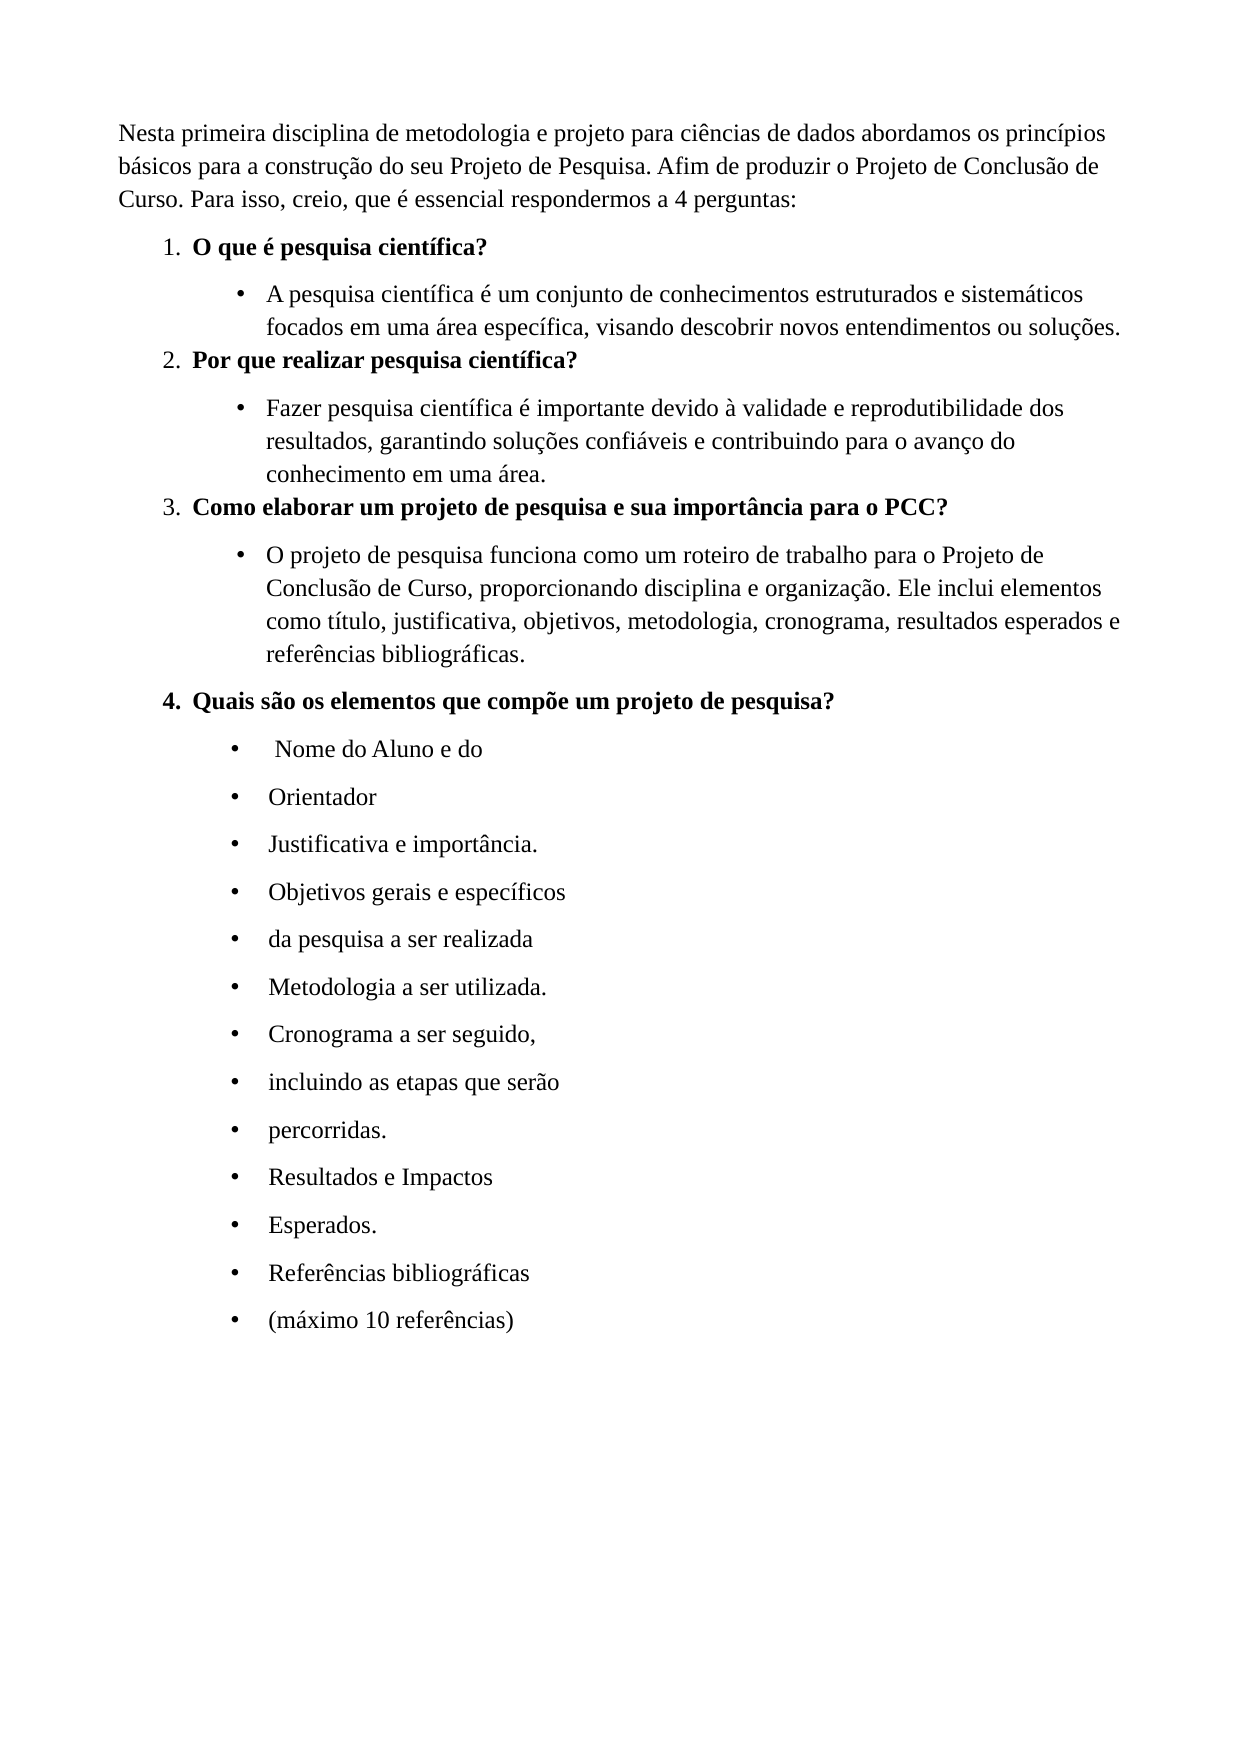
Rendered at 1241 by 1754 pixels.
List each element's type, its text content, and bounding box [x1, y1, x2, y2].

list O que é pesquisa científica? [162, 232, 1122, 261]
list Quais são os elementos que compõe um projeto de pesquisa? [162, 686, 1122, 715]
list Orientador [231, 782, 1122, 810]
list Resultados e Impactos [231, 1162, 1122, 1191]
list Fazer pesquisa científica é importante devido à validade e reprodutibilidade dos resultados, garantindo soluções confiáveis e contribuindo para o avanço do conhecimento em uma área. [236, 393, 1122, 488]
list incluindo as etapas que serão [231, 1067, 1122, 1096]
list Metodologia a ser utilizada. [231, 972, 1122, 1001]
list Como elaborar um projeto de pesquisa e sua importância para o PCC? [162, 492, 1122, 521]
list percorridas. [231, 1115, 1122, 1143]
list A pesquisa científica é um conjunto de conhecimentos estruturados e sistemáticos focados em uma área específica, visando descobrir novos entendimentos ou soluções. [236, 279, 1122, 341]
list Cronograma a ser seguido, [231, 1019, 1122, 1048]
list Por que realizar pesquisa científica? [162, 345, 1122, 374]
list Justificativa e importância. [231, 829, 1122, 858]
list Esperados. [231, 1210, 1122, 1239]
list Nome do Aluno e do [231, 734, 1122, 763]
text Nesta primeira disciplina de metodologia e projeto para ciências de dados abordamos os princípios básicos para a construção do seu Projeto de Pesquisa. Afim de produzir o Projeto de Conclusão de Curso. Para isso, creio, que é essencial respondermos a 4 perguntas: [118, 118, 1122, 213]
list O projeto de pesquisa funciona como um roteiro de trabalho para o Projeto de Conclusão de Curso, proporcionando disciplina e organização. Ele inclui elementos como título, justificativa, objetivos, metodologia, cronograma, resultados esperados e referências bibliográficas. [236, 540, 1122, 667]
list (máximo 10 referências) [231, 1305, 1122, 1466]
list da pesquisa a ser realizada [231, 924, 1122, 953]
list Objetivos gerais e específicos [231, 877, 1122, 906]
list Referências bibliográficas [231, 1258, 1122, 1286]
